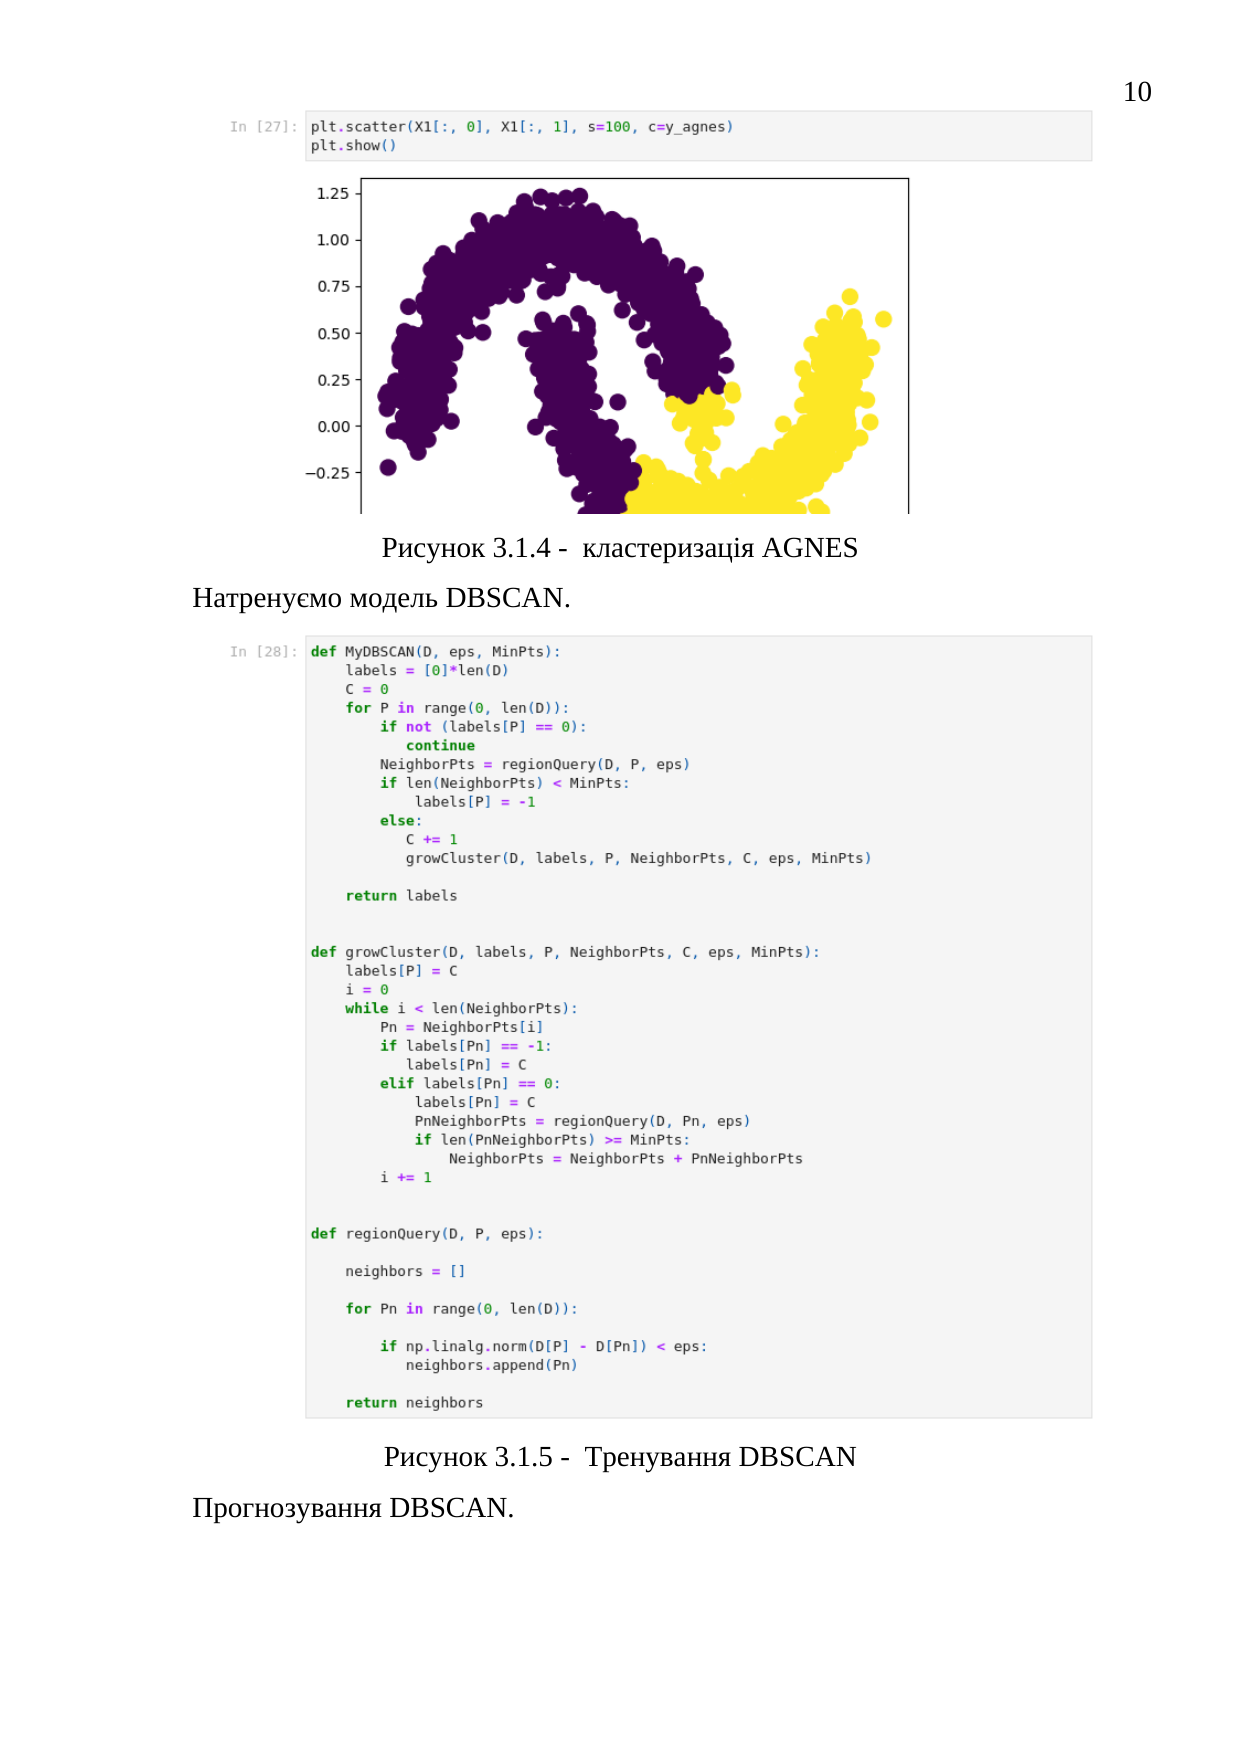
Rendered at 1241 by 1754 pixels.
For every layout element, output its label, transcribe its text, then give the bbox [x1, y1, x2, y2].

text Тренування DBSCAN [118, 1439, 1122, 1473]
text Натренуємо модель DBSCAN. [118, 580, 1122, 614]
picture [216, 105, 1098, 514]
text Прогнозування DBSCAN. [118, 1490, 1122, 1523]
text кластеризація AGNES [118, 530, 1122, 563]
picture [216, 630, 1098, 1423]
